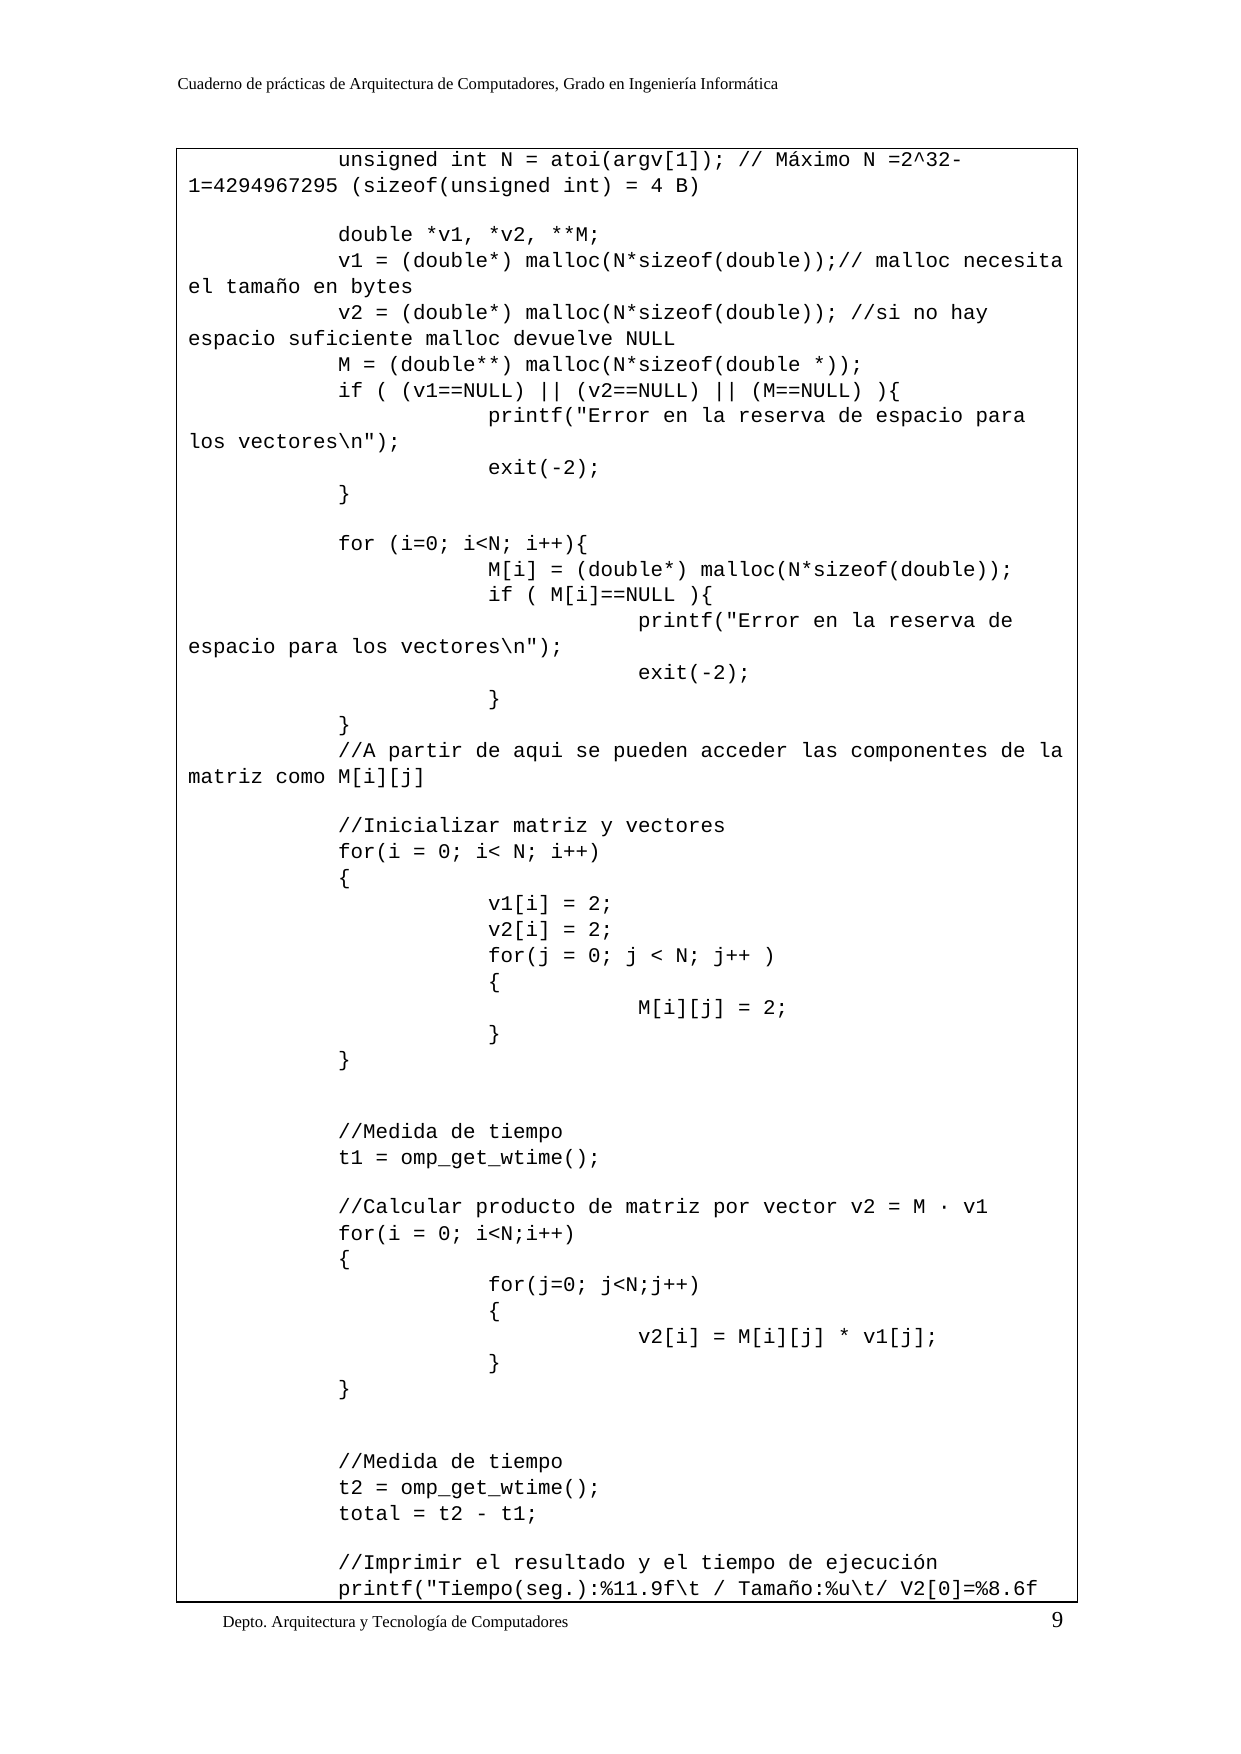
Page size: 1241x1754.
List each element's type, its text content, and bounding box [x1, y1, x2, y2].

table_header unsigned int N = atoi(argv[1]); // Máximo N =2^32-1=4294967295 (sizeof(unsigned int) = 4 B) double *v1, *v2, **M; v1 = (double*) malloc(N*sizeof(double));// malloc necesita el tamaño en bytes v2 = (double*) malloc(N*sizeof(double)); //si no hay espacio suficiente malloc devuelve NULL M = (double**) malloc(N*sizeof(double *)); if ( (v1==NULL) || (v2==NULL) || (M==NULL) ){ printf("Error en la reserva de espacio para los vectores\n"); exit(-2); } for (i=0; i<N; i++){ M[i] = (double*) malloc(N*sizeof(double)); if ( M[i]==NULL ){ printf("Error en la reserva de espacio para los vectores\n"); exit(-2); } } //A partir de aqui se pueden acceder las componentes de la matriz como M[i][j] //Inicializar matriz y vectores for(i = 0; i< N; i++) { v1[i] = 2; v2[i] = 2; for(j = 0; j < N; j++ ) { M[i][j] = 2; } } //Medida de tiempo t1 = omp_get_wtime(); //Calcular producto de matriz por vector v2 = M · v1 for(i = 0; i<N;i++) { for(j=0; j<N;j++) { v2[i] = M[i][j] * v1[j]; } } //Medida de tiempo t2 = omp_get_wtime(); total = t2 - t1; //Imprimir el resultado y el tiempo de ejecución printf("Tiempo(seg.):%11.9f\t / Tamaño:%u\t/ V2[0]=%8.6f [177, 149, 1077, 1601]
